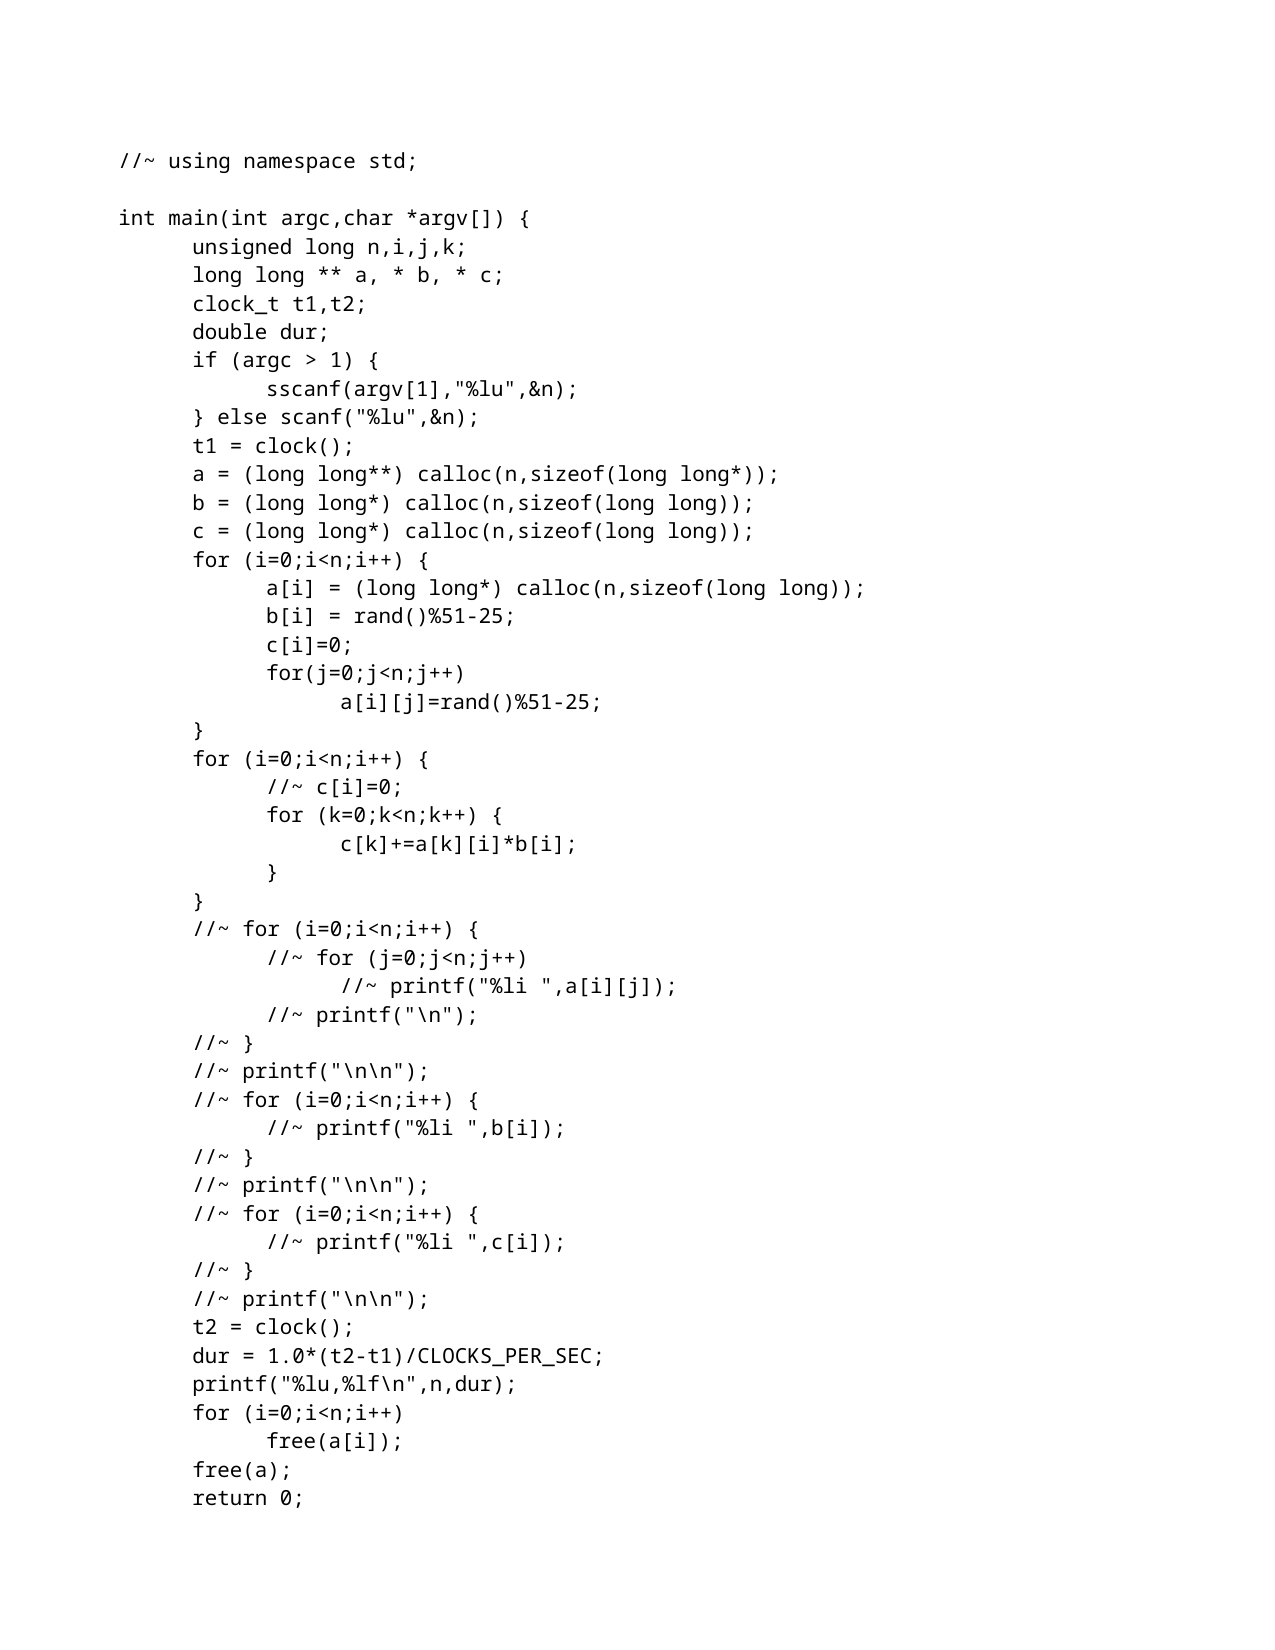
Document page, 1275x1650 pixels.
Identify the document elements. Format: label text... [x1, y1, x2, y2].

text sscanf(argv[1],"%lu",&n); [118, 374, 1157, 402]
text for (i=0;i<n;i++) { [118, 545, 1157, 573]
text long long ** a, * b, * c; [118, 260, 1157, 289]
text //~ } [118, 1142, 1157, 1170]
text return 0; [118, 1483, 1157, 1512]
text a[i][j]=rand()%51-25; [118, 687, 1157, 715]
text } [118, 715, 1157, 744]
text t2 = clock(); [118, 1312, 1157, 1341]
text printf("%lu,%lf\n",n,dur); [118, 1369, 1157, 1398]
text if (argc > 1) { [118, 346, 1157, 374]
text double dur; [118, 317, 1157, 346]
text for (i=0;i<n;i++) { [118, 744, 1157, 772]
text //~ printf("%li ",a[i][j]); [118, 971, 1157, 1000]
text //~ for (i=0;i<n;i++) { [118, 1085, 1157, 1113]
text //~ printf("\n"); [118, 1000, 1157, 1028]
text for(j=0;j<n;j++) [118, 658, 1157, 687]
text t1 = clock(); [118, 431, 1157, 459]
text //~ c[i]=0; [118, 772, 1157, 801]
text int main(int argc,char *argv[]) { [118, 203, 1157, 232]
text //~ printf("\n\n"); [118, 1284, 1157, 1312]
text //~ for (i=0;i<n;i++) { [118, 914, 1157, 943]
text a = (long long**) calloc(n,sizeof(long long*)); [118, 459, 1157, 488]
text c[k]+=a[k][i]*b[i]; [118, 829, 1157, 857]
text //~ } [118, 1256, 1157, 1284]
text c = (long long*) calloc(n,sizeof(long long)); [118, 516, 1157, 545]
text //~ printf("\n\n"); [118, 1170, 1157, 1199]
text for (k=0;k<n;k++) { [118, 801, 1157, 829]
text } else scanf("%lu",&n); [118, 402, 1157, 431]
text for (i=0;i<n;i++) [118, 1398, 1157, 1426]
text b = (long long*) calloc(n,sizeof(long long)); [118, 488, 1157, 516]
text a[i] = (long long*) calloc(n,sizeof(long long)); [118, 573, 1157, 602]
text } [118, 857, 1157, 886]
text free(a[i]); [118, 1426, 1157, 1455]
text unsigned long n,i,j,k; [118, 232, 1157, 260]
text //~ for (j=0;j<n;j++) [118, 943, 1157, 971]
text //~ printf("%li ",c[i]); [118, 1227, 1157, 1256]
text c[i]=0; [118, 630, 1157, 658]
text clock_t t1,t2; [118, 289, 1157, 317]
text } [118, 886, 1157, 914]
text //~ for (i=0;i<n;i++) { [118, 1199, 1157, 1227]
text //~ using namespace std; [118, 147, 1157, 175]
text //~ } [118, 1028, 1157, 1057]
text free(a); [118, 1455, 1157, 1483]
text b[i] = rand()%51-25; [118, 602, 1157, 630]
text dur = 1.0*(t2-t1)/CLOCKS_PER_SEC; [118, 1341, 1157, 1369]
text //~ printf("\n\n"); [118, 1057, 1157, 1085]
text //~ printf("%li ",b[i]); [118, 1113, 1157, 1142]
